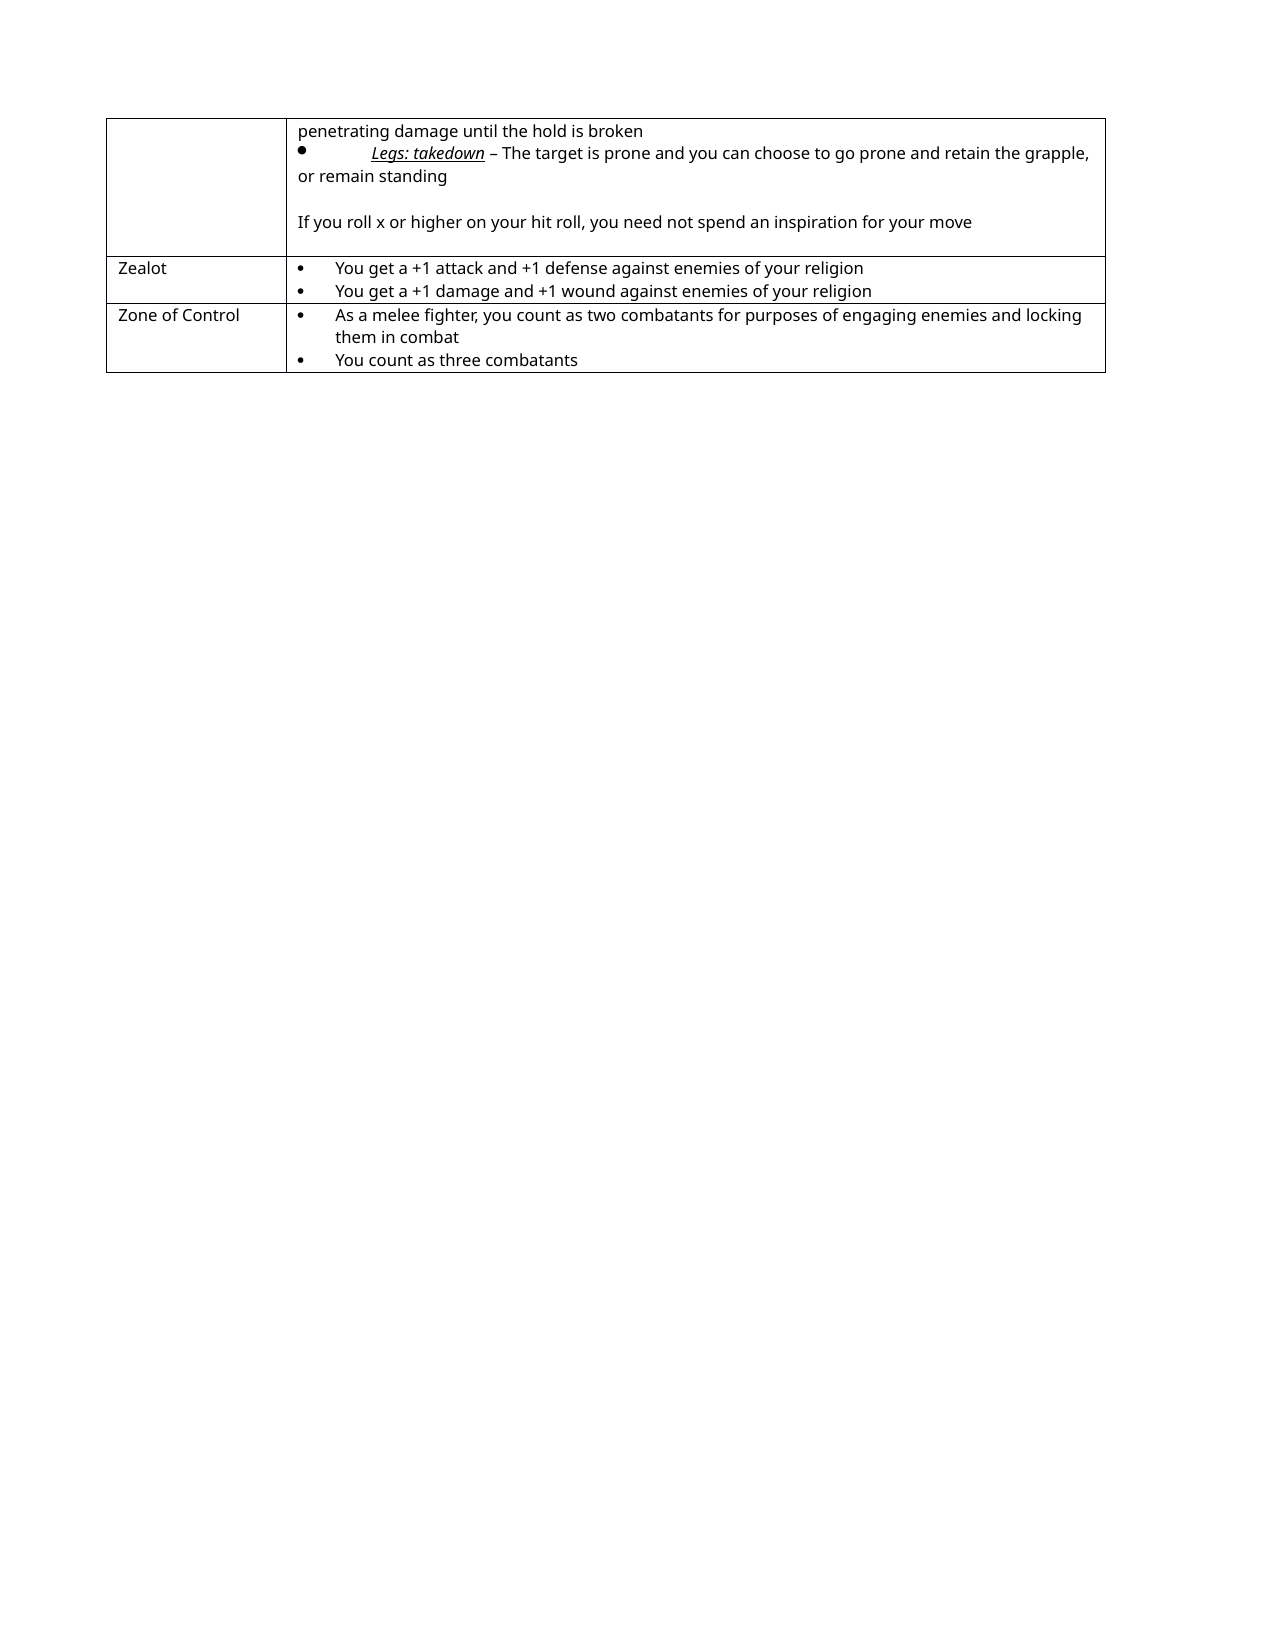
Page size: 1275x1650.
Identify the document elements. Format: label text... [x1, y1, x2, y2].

table_cell penetrating damage until the hold is broken Legs: takedown – The target is prone and you can choose to go prone and retain the grapple, or remain standing If you roll x or higher on your hit roll, you need not spend an inspiration for your move [287, 119, 1105, 256]
table_cell You get a +1 attack and +1 defense against enemies of your religion You get a +1 damage and +1 wound against enemies of your religion [287, 257, 1105, 302]
table_cell As a melee fighter, you count as two combatants for purposes of engaging enemies and locking them in combat You count as three combatants [287, 304, 1105, 372]
table_cell [107, 119, 286, 256]
table_cell Zone of Control [107, 304, 286, 372]
table_cell Zealot [107, 257, 286, 302]
